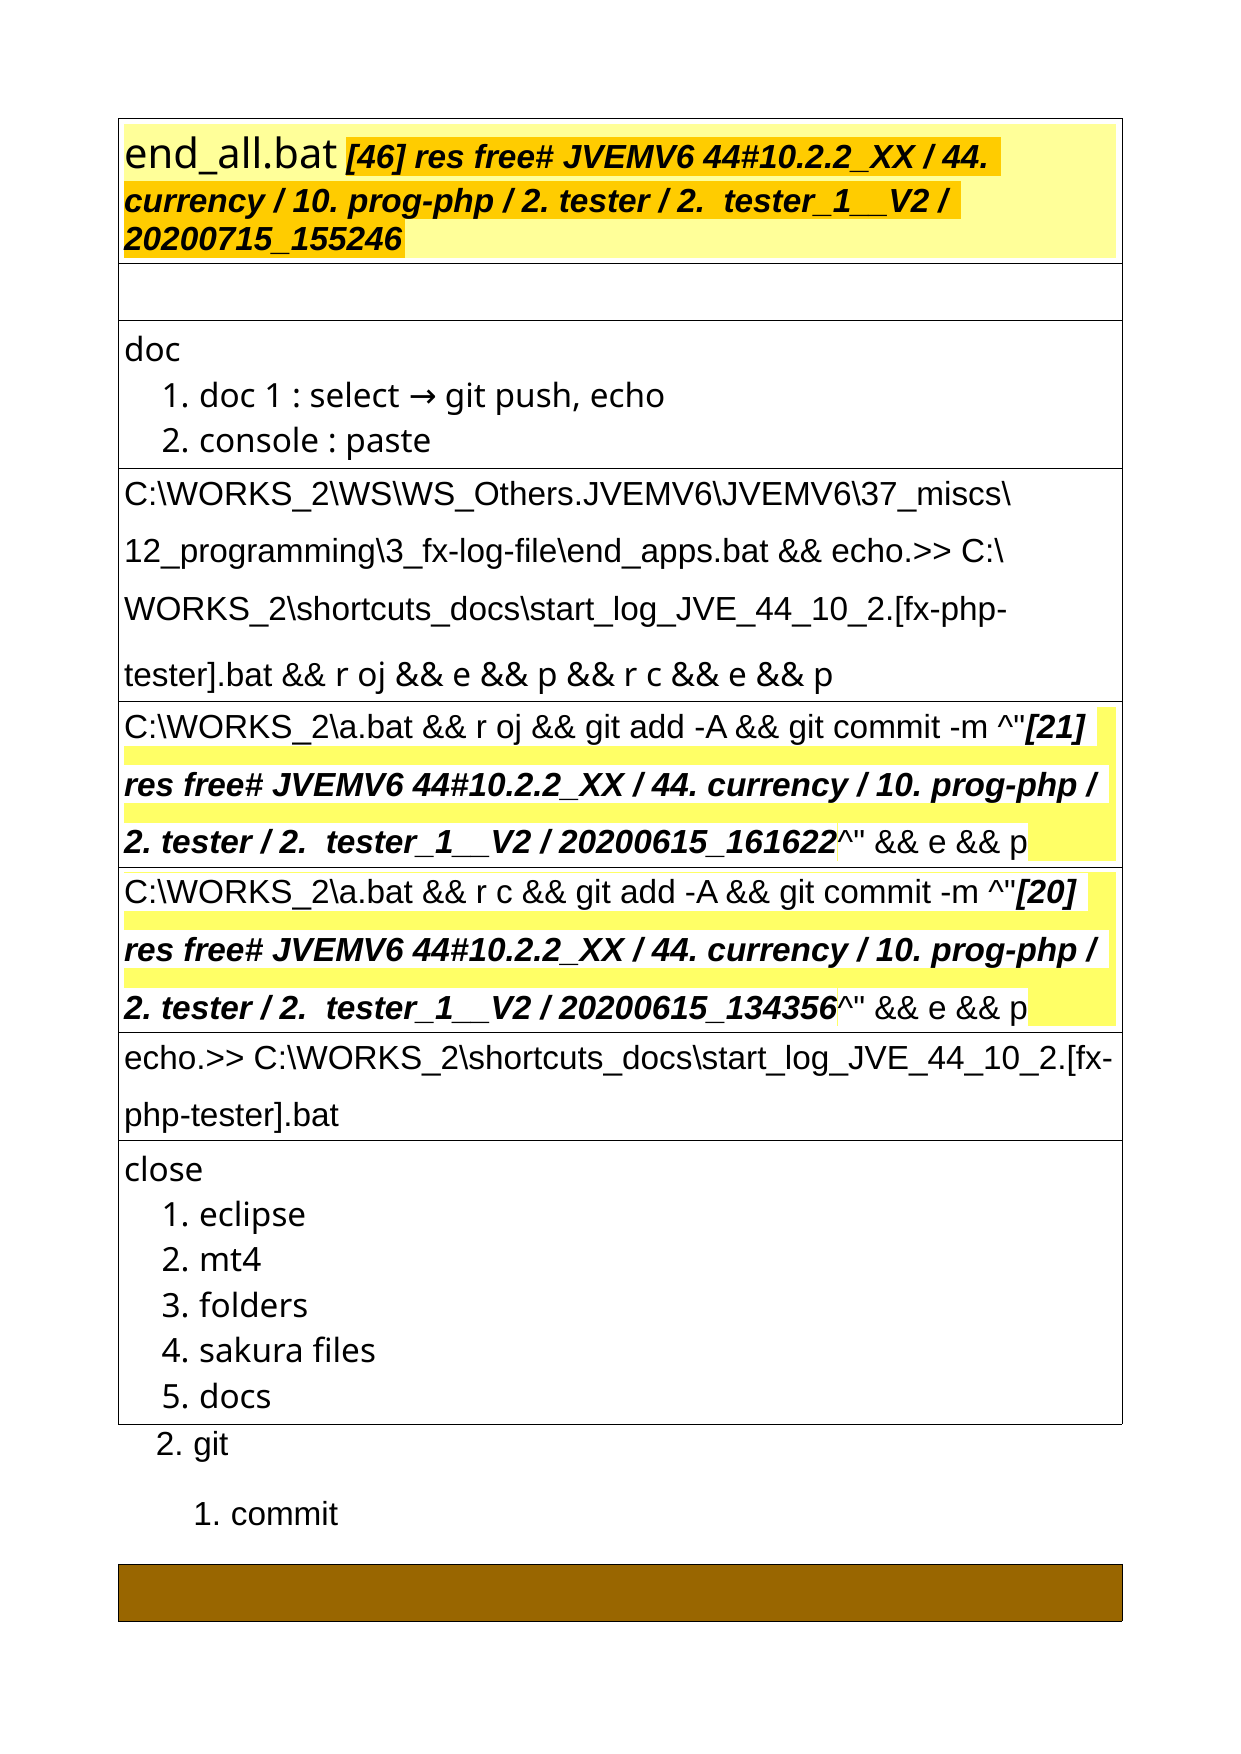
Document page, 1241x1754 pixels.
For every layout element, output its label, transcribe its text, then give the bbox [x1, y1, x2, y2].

list git [156, 1425, 1122, 1462]
list T-2.1 [1014, 1003, 1023, 1017]
list T-2.1 [792, 722, 801, 736]
list T-2.1 [579, 887, 588, 901]
table_cell C:\WORKS_2\a.bat && r oj && git add -A && git commit -m ^"[21] res free# JVEMV6 44#10.2.2_XX / 44. currency / 10. prog-php / 2. tester / 2. tester_1__V2 / 20200615_161622^" && e && p [119, 702, 1122, 867]
table_cell [347, 138, 1000, 175]
list T-2.1 [124, 874, 1087, 910]
table_cell [480, 197, 487, 209]
list T-2.1 [839, 824, 1027, 861]
list T-2.1 [825, 999, 836, 1010]
table_cell [119, 264, 1122, 320]
table_cell C:\WORKS_2\a.bat && r c && git add -A && git commit -m ^"[20] res free# JVEMV6 44#10.2.2_XX / 44. currency / 10. prog-php / 2. tester / 2. tester_1__V2 / 20200615_134356^" && e && p [119, 868, 1122, 1032]
table_cell echo.>> C:\WORKS_2\shortcuts_docs\start_log_JVE_44_10_2.[fx-php-tester].bat [119, 1033, 1122, 1139]
list T-2.1 [124, 766, 1108, 802]
list T-2.1 [589, 722, 598, 736]
table_cell doc doc 1 : select → git push, echo console : paste [119, 321, 1122, 468]
table_cell end_all.bat [46] res free# JVEMV6 44#10.2.2_XX / 44. currency / 10. prog-php / 2. tester / 2. tester_1__V2 / 20200715_155246 [119, 119, 1122, 263]
list T-2.1 [839, 989, 1027, 1026]
table_cell [440, 197, 447, 209]
list T-2.1 [783, 887, 792, 901]
table_cell C:\WORKS_2\WS\WS_Others.JVEMV6\JVEMV6\37_miscs\12_programming\3_fx-log-file\end_apps.bat && echo.>> C:\WORKS_2\shortcuts_docs\start_log_JVE_44_10_2.[fx-php-tester].bat && r oj && e && p && r c && e && p [119, 469, 1122, 701]
table_cell [407, 197, 415, 209]
list T-2.1 [124, 824, 836, 861]
table_cell close eclipse mt4 folders sakura files docs [119, 1141, 1122, 1423]
list commit [193, 1494, 1122, 1532]
list T-2.1 [124, 989, 836, 1026]
list T-2.1 [124, 931, 1108, 967]
table_cell [124, 182, 960, 258]
list T-2.1 [124, 707, 1096, 745]
table_header [119, 1565, 1122, 1621]
